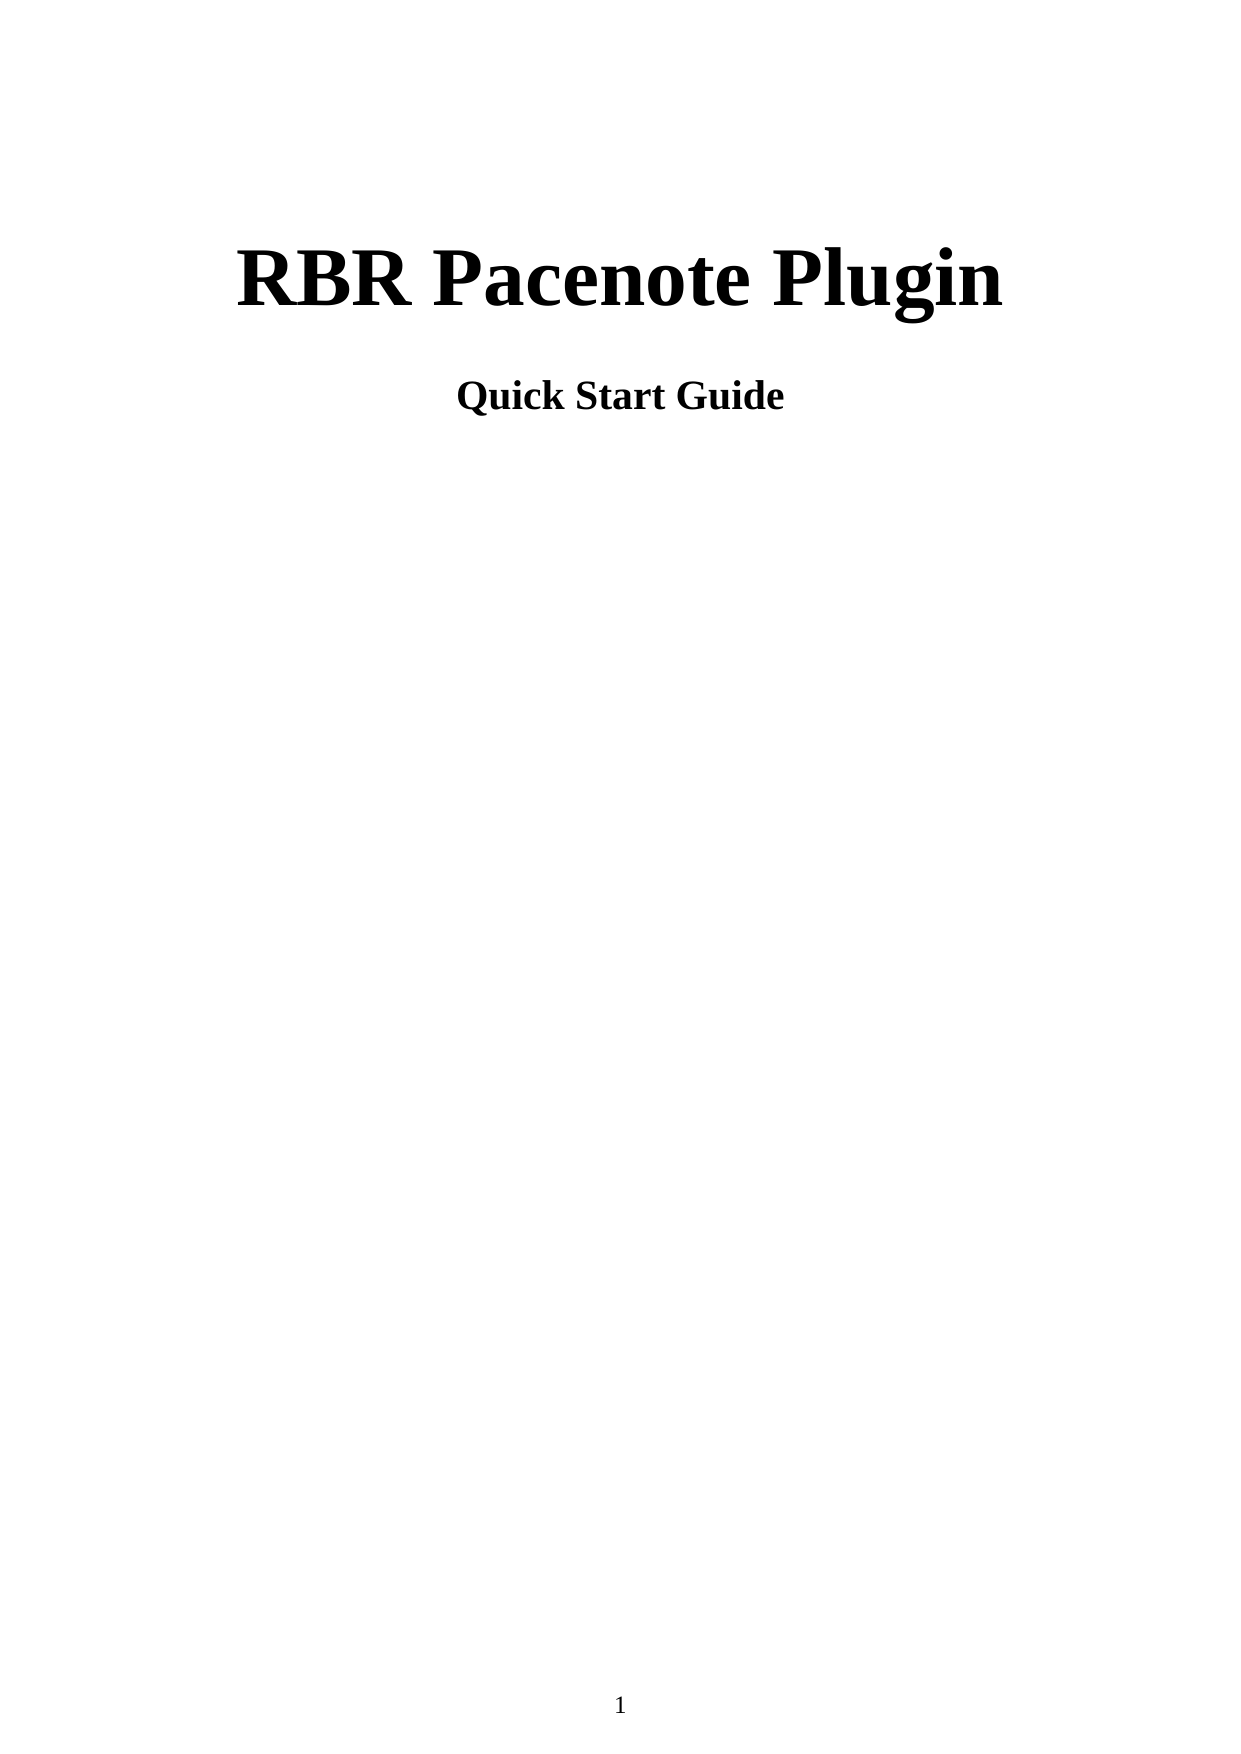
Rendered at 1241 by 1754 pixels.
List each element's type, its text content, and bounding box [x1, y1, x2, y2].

text RBR Pacenote Plugin [35, 227, 1205, 323]
text Quick Start Guide [35, 371, 1205, 419]
